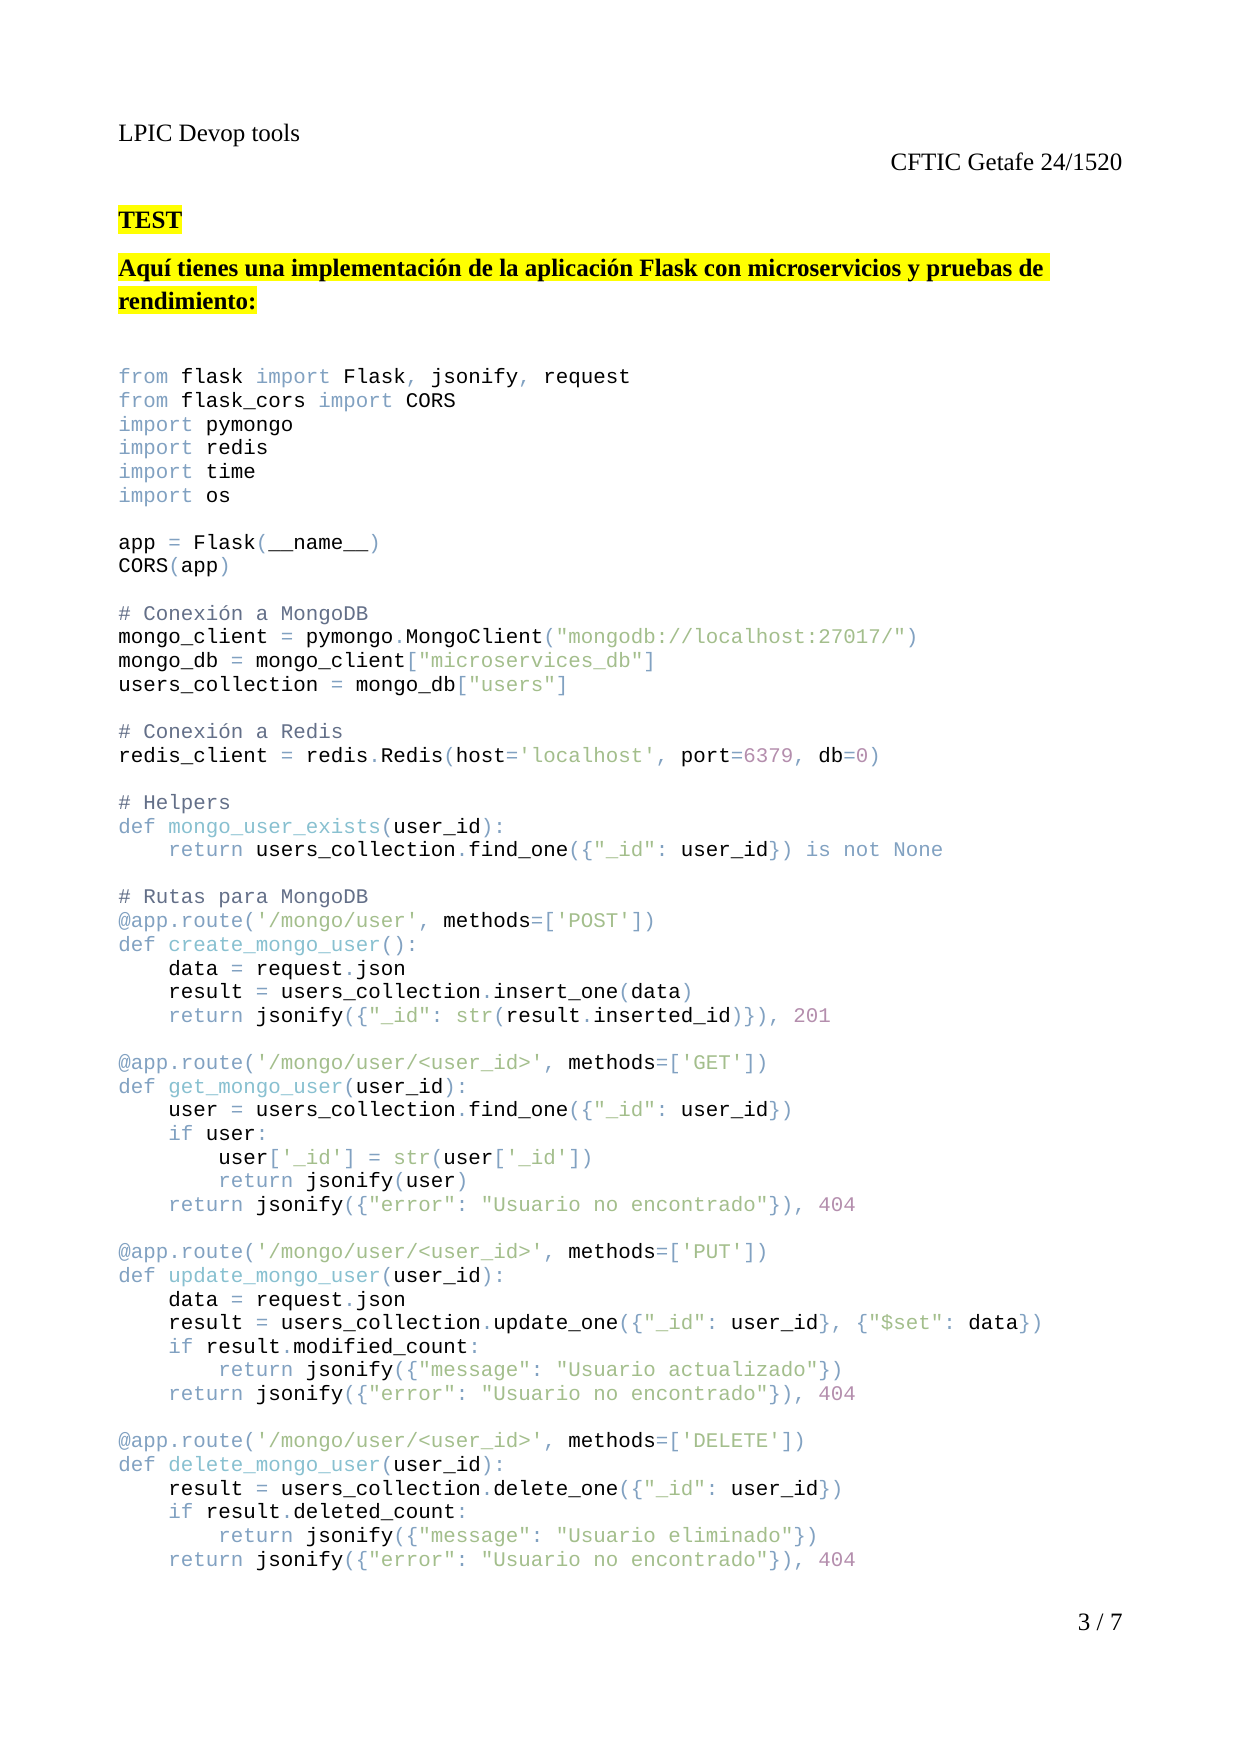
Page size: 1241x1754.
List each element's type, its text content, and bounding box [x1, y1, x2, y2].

text redis_client = redis.Redis(host='localhost', port=6379, db=0) [118, 745, 1122, 768]
text @app.route('/mongo/user/<user_id>', methods=['DELETE']) [118, 1430, 1122, 1454]
text Aquí tienes una implementación de la aplicación Flask con microservicios y pruebas de rendimiento: [118, 253, 1122, 314]
text result = users_collection.insert_one(data) [118, 981, 1122, 1005]
text CORS(app) [118, 556, 1122, 579]
text @app.route('/mongo/user', methods=['POST']) [118, 910, 1122, 934]
text if user: [118, 1123, 1122, 1147]
text mongo_client = pymongo.MongoClient("mongodb://localhost:27017/") [118, 626, 1122, 650]
text return jsonify({"error": "Usuario no encontrado"}), 404 [118, 1549, 1122, 1572]
text result = users_collection.update_one({"_id": user_id}, {"$set": data}) [118, 1312, 1122, 1336]
text return jsonify({"message": "Usuario actualizado"}) [118, 1359, 1122, 1383]
text if result.modified_count: [118, 1336, 1122, 1359]
text import pymongo [118, 414, 1122, 437]
text # Conexión a MongoDB [118, 603, 1122, 626]
text @app.route('/mongo/user/<user_id>', methods=['GET']) [118, 1052, 1122, 1076]
text import os [118, 484, 1122, 508]
text # Rutas para MongoDB [118, 887, 1122, 910]
text # Helpers [118, 792, 1122, 816]
text return jsonify({"error": "Usuario no encontrado"}), 404 [118, 1194, 1122, 1218]
text return jsonify({"error": "Usuario no encontrado"}), 404 [118, 1383, 1122, 1407]
text data = request.json [118, 957, 1122, 981]
text return users_collection.find_one({"_id": user_id}) is not None [118, 839, 1122, 863]
text def delete_mongo_user(user_id): [118, 1454, 1122, 1478]
text return jsonify({"message": "Usuario eliminado"}) [118, 1525, 1122, 1549]
text result = users_collection.delete_one({"_id": user_id}) [118, 1478, 1122, 1501]
text from flask import Flask, jsonify, request [118, 366, 1122, 390]
text return jsonify(user) [118, 1170, 1122, 1194]
text import redis [118, 437, 1122, 461]
text data = request.json [118, 1288, 1122, 1312]
text def mongo_user_exists(user_id): [118, 816, 1122, 839]
text import time [118, 461, 1122, 484]
text TEST [118, 205, 1122, 234]
text mongo_db = mongo_client["microservices_db"] [118, 650, 1122, 674]
text def update_mongo_user(user_id): [118, 1265, 1122, 1288]
text @app.route('/mongo/user/<user_id>', methods=['PUT']) [118, 1241, 1122, 1265]
text from flask_cors import CORS [118, 390, 1122, 414]
text # Conexión a Redis [118, 721, 1122, 745]
text app = Flask(__name__) [118, 532, 1122, 556]
text if result.deleted_count: [118, 1501, 1122, 1525]
text def get_mongo_user(user_id): [118, 1076, 1122, 1099]
text user['_id'] = str(user['_id']) [118, 1147, 1122, 1170]
text def create_mongo_user(): [118, 934, 1122, 957]
text return jsonify({"_id": str(result.inserted_id)}), 201 [118, 1005, 1122, 1028]
text user = users_collection.find_one({"_id": user_id}) [118, 1099, 1122, 1123]
text users_collection = mongo_db["users"] [118, 674, 1122, 697]
